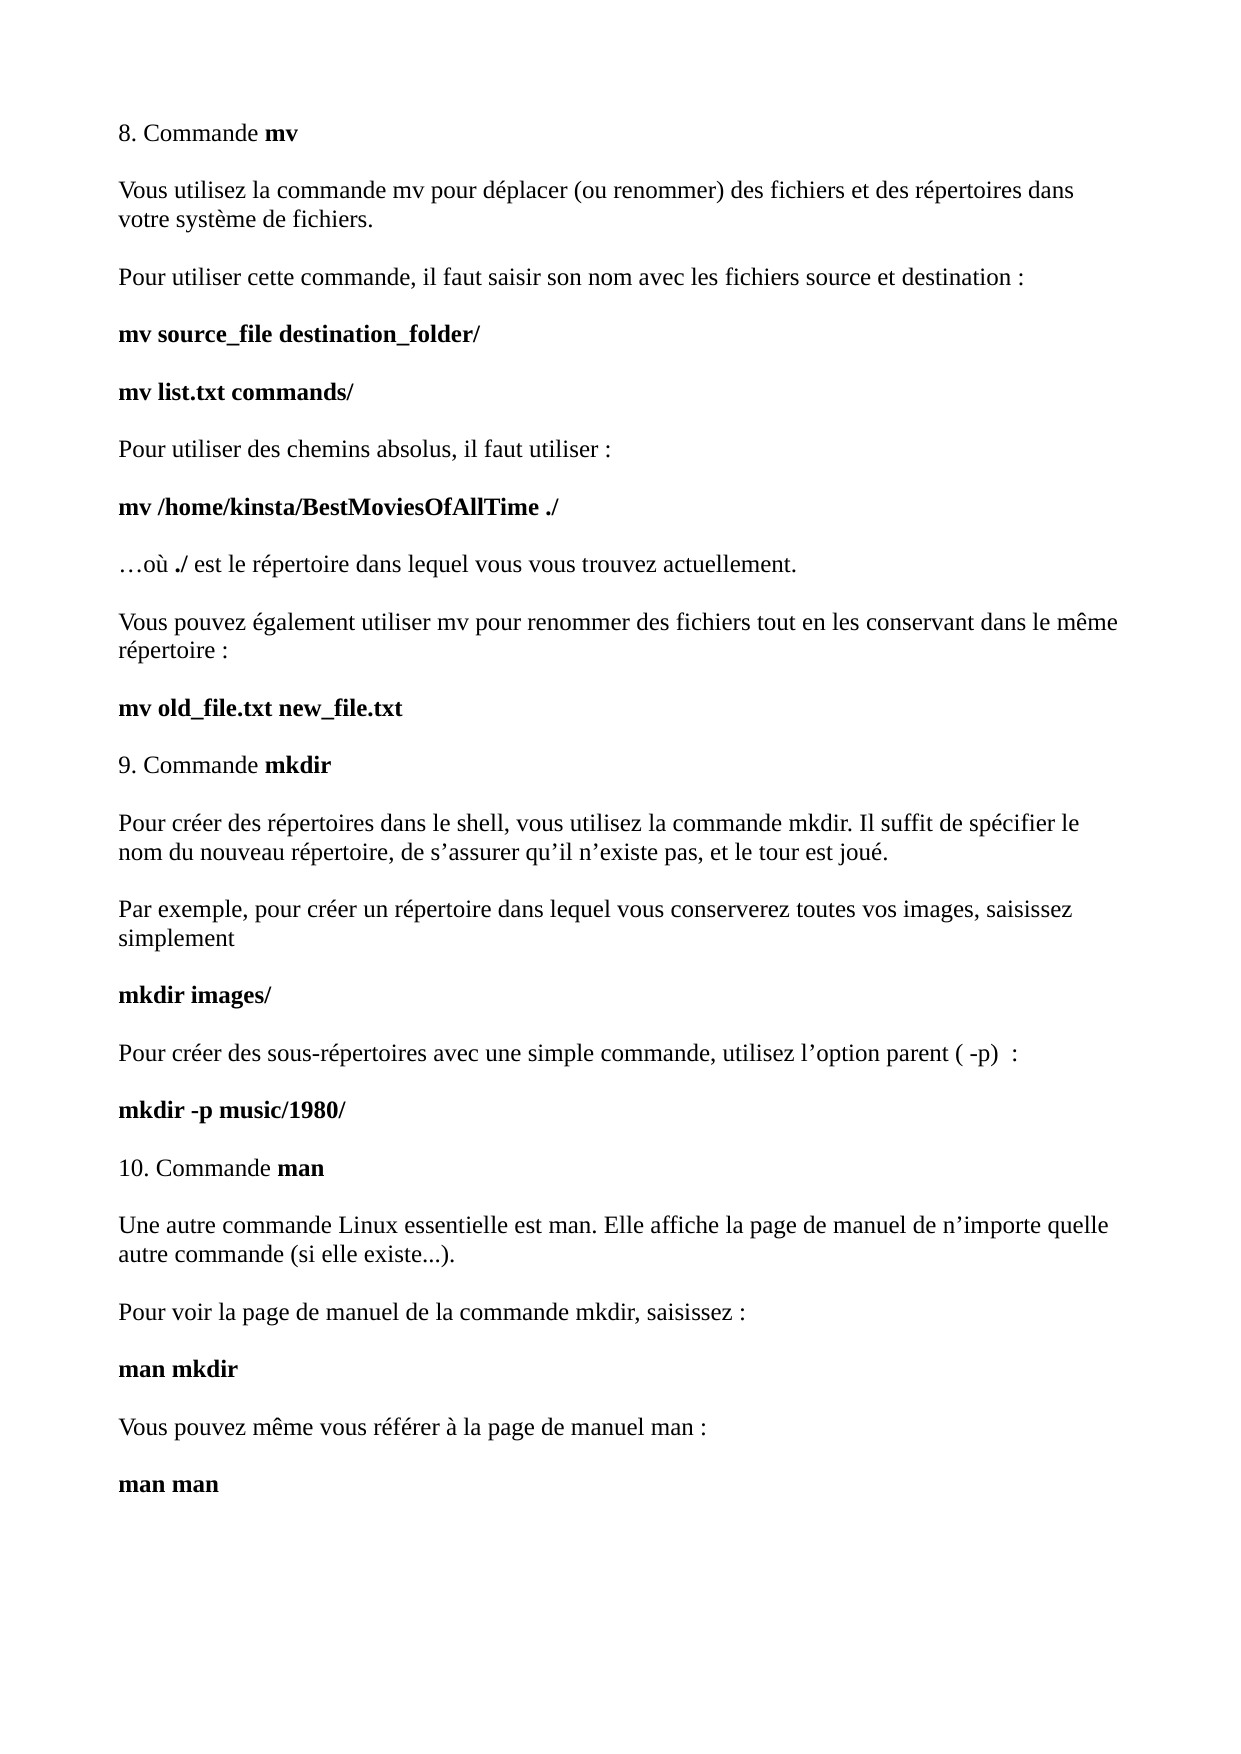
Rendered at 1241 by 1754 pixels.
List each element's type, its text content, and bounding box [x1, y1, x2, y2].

text mv source_file destination_folder/ [118, 319, 1122, 348]
text Par exemple, pour créer un répertoire dans lequel vous conserverez toutes vos images, saisissez simplement [118, 894, 1122, 952]
text mv list.txt commands/ [118, 377, 1122, 406]
text mkdir images/ [118, 981, 1122, 1009]
text man mkdir [118, 1354, 1122, 1383]
text Vous pouvez même vous référer à la page de manuel man : [118, 1412, 1122, 1441]
text mv /home/kinsta/BestMoviesOfAllTime ./ [118, 492, 1122, 521]
text Une autre commande Linux essentielle est man. Elle affiche la page de manuel de n’importe quelle autre commande (si elle existe...). [118, 1211, 1122, 1268]
text Vous utilisez la commande mv pour déplacer (ou renommer) des fichiers et des répertoires dans votre système de fichiers. [118, 176, 1122, 233]
text Pour voir la page de manuel de la commande mkdir, saisissez : [118, 1297, 1122, 1326]
text …où ./ est le répertoire dans lequel vous vous trouvez actuellement. [118, 549, 1122, 578]
text Vous pouvez également utiliser mv pour renommer des fichiers tout en les conservant dans le même répertoire : [118, 607, 1122, 664]
text 10. Commande man [118, 1153, 1122, 1182]
text mv old_file.txt new_file.txt [118, 693, 1122, 722]
text man man [118, 1469, 1122, 1498]
text Pour créer des répertoires dans le shell, vous utilisez la commande mkdir. Il suffit de spécifier le nom du nouveau répertoire, de s’assurer qu’il n’existe pas, et le tour est joué. [118, 808, 1122, 866]
text 9. Commande mkdir [118, 751, 1122, 779]
text mkdir -p music/1980/ [118, 1096, 1122, 1124]
text Pour utiliser cette commande, il faut saisir son nom avec les fichiers source et destination : [118, 262, 1122, 291]
text 8. Commande mv [118, 118, 1122, 147]
text Pour créer des sous-répertoires avec une simple commande, utilisez l’option parent ( -p) : [118, 1038, 1122, 1067]
text Pour utiliser des chemins absolus, il faut utiliser : [118, 434, 1122, 463]
